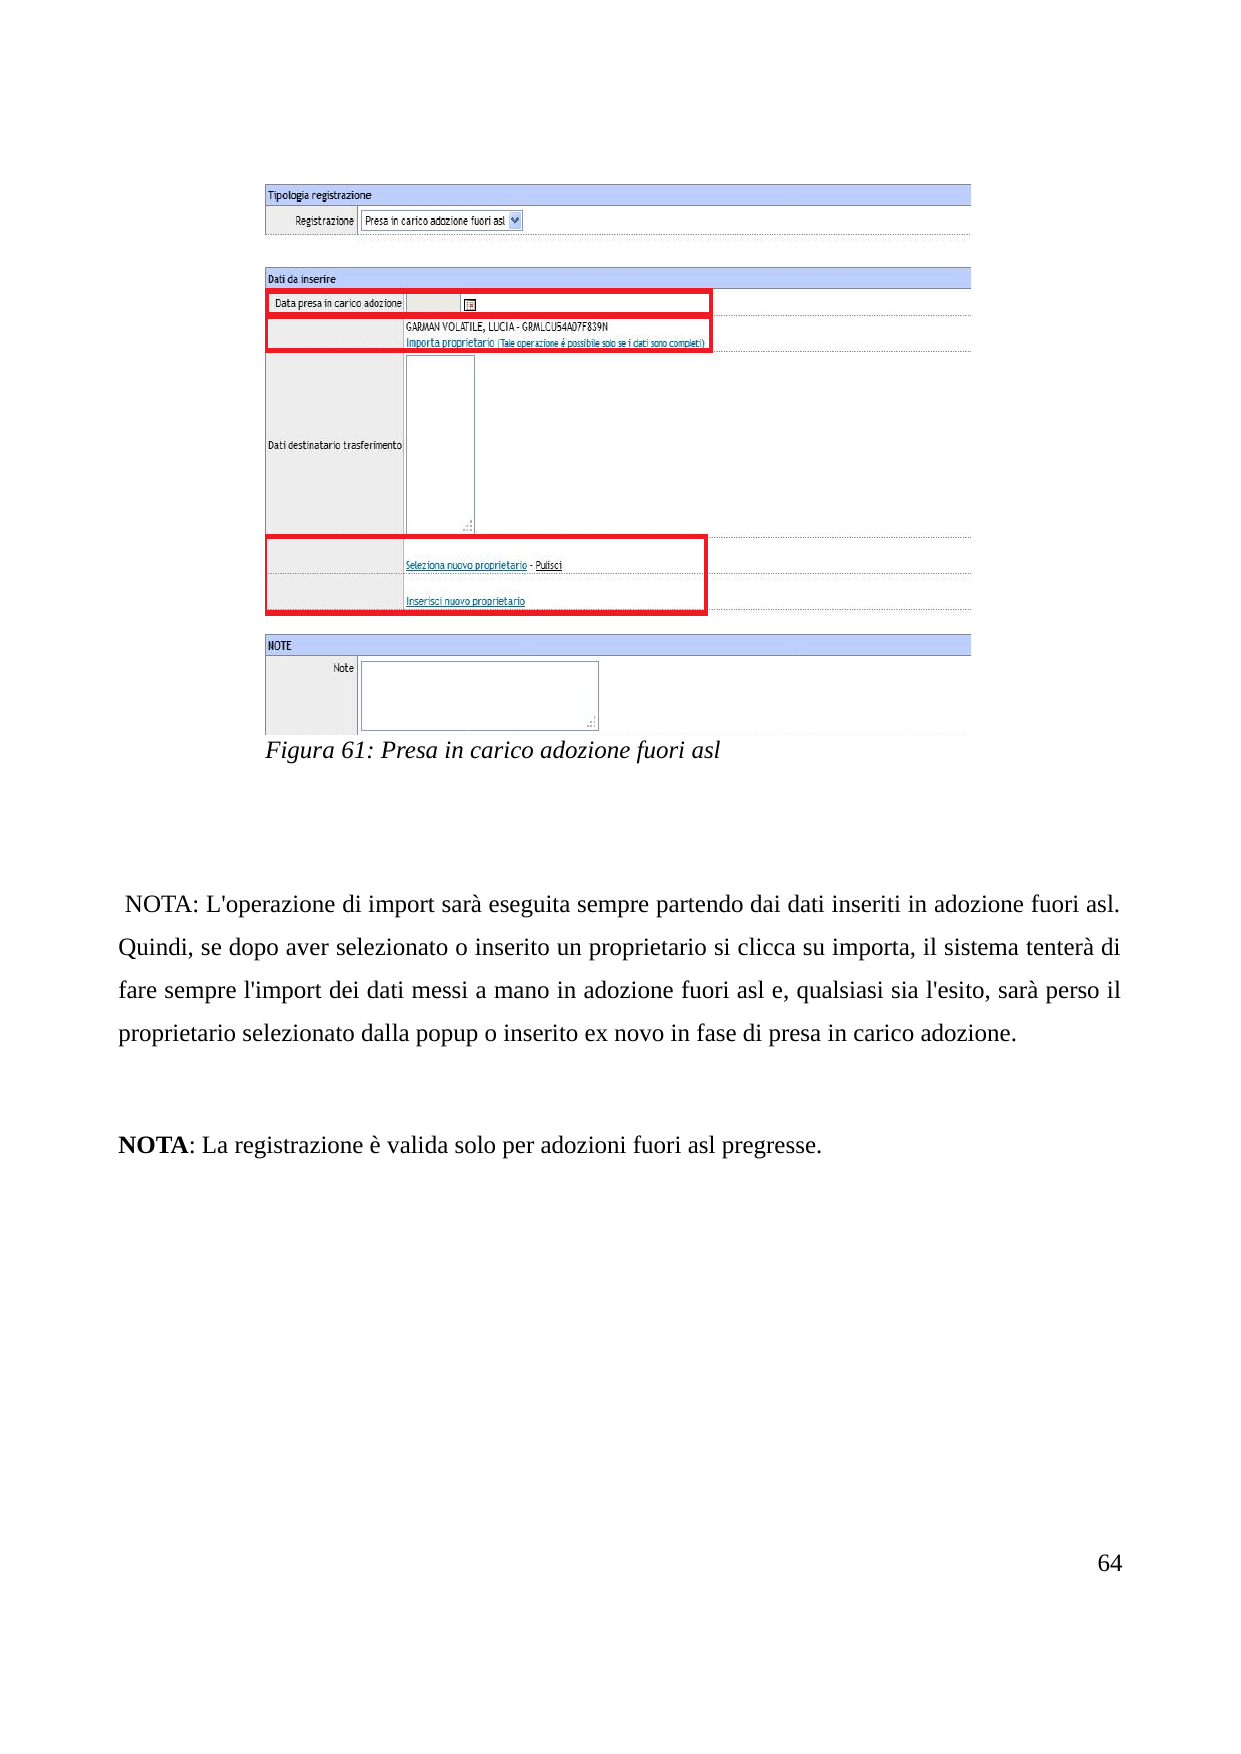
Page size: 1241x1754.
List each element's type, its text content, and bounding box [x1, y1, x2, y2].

text NOTA: La registrazione è valida solo per adozioni fuori asl pregresse. [118, 1130, 1122, 1158]
text NOTA: L'operazione di import sarà eseguita sempre partendo dai dati inseriti in adozione fuori asl. Quindi, se dopo aver selezionato o inserito un proprietario si clicca su importa, il sistema tenterà di fare sempre l'import dei dati messi a mano in adozione fuori asl e, qualsiasi sia l'esito, sarà perso il proprietario selezionato dalla popup o inserito ex novo in fase di presa in carico adozione. [118, 889, 1122, 1047]
text Figura 61: Presa in carico adozione fuori asl [265, 735, 971, 763]
